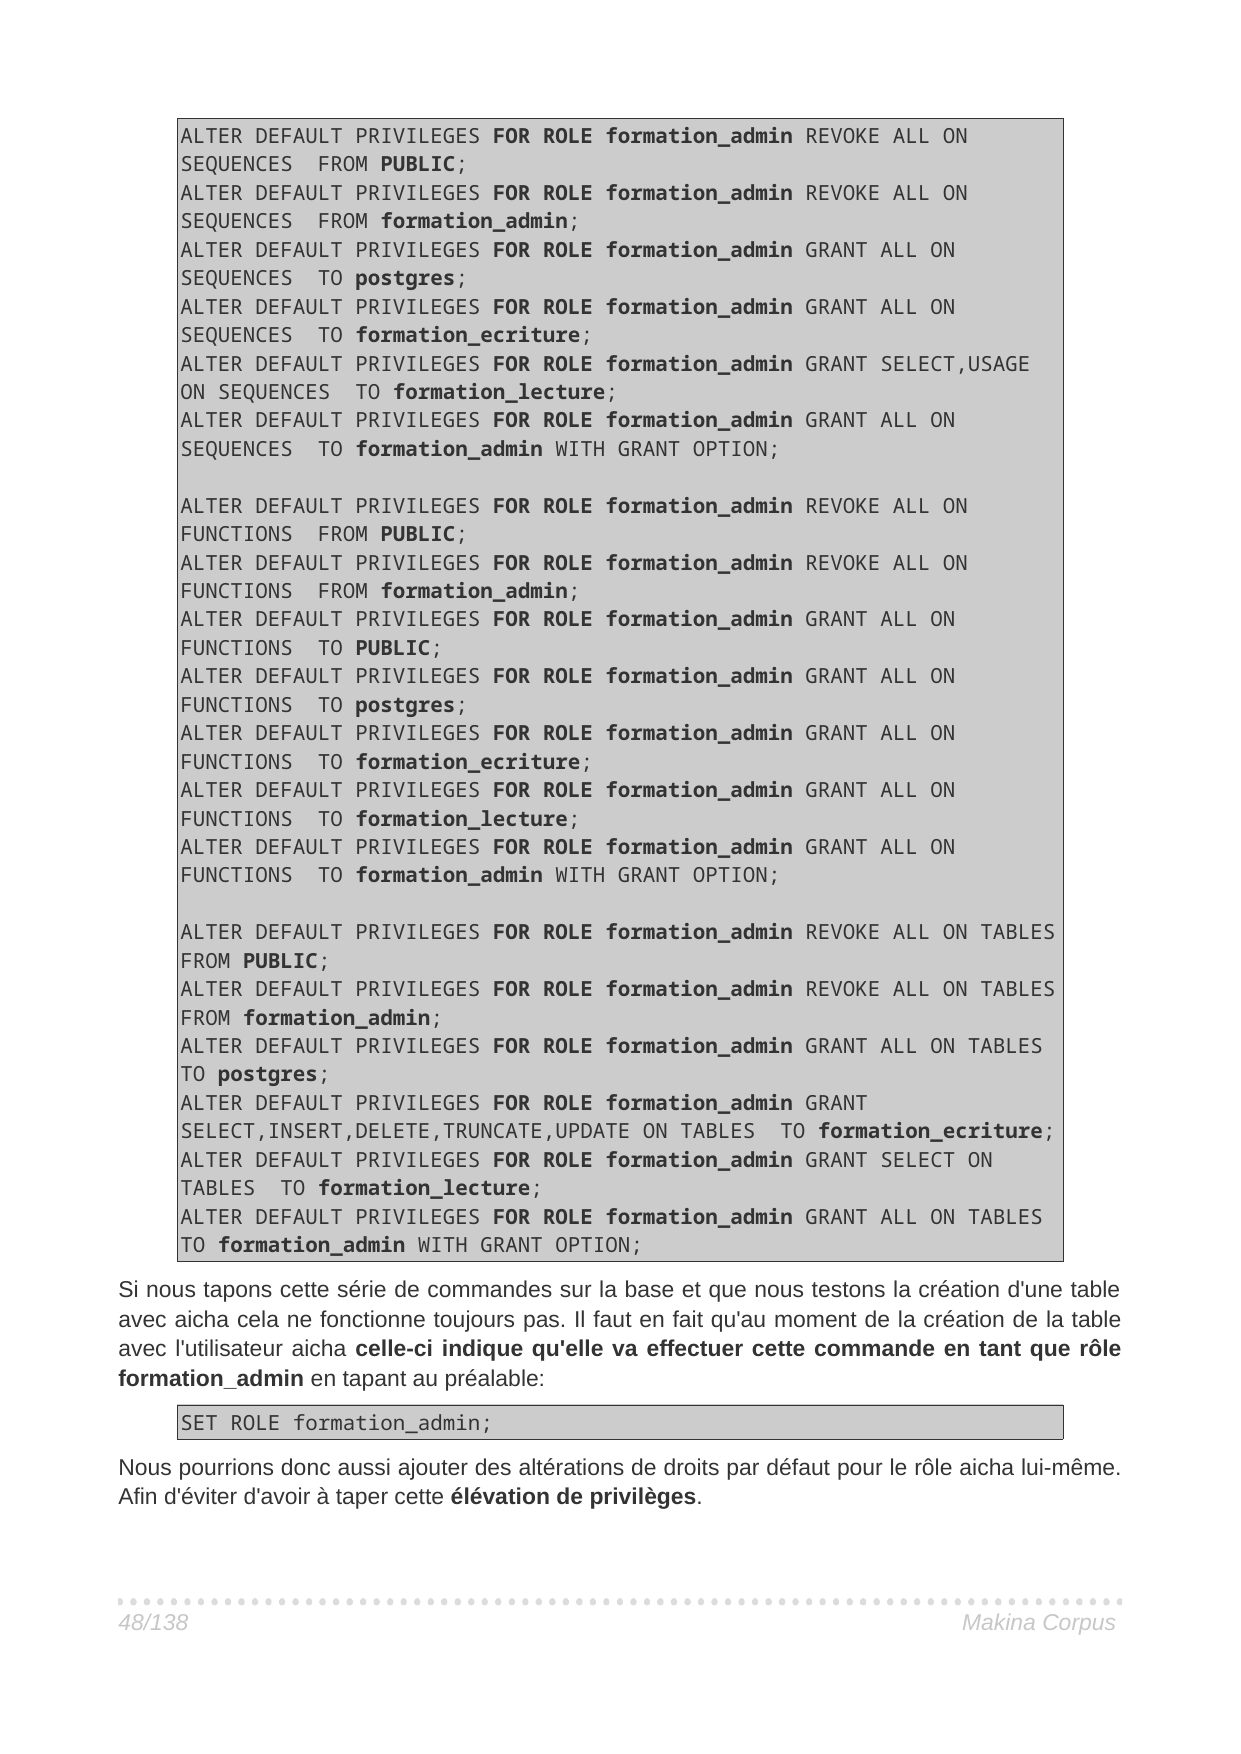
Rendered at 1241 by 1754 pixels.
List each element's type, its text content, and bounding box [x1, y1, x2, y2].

text ALTER DEFAULT PRIVILEGES FOR ROLE formation_admin REVOKE ALL ON FUNCTIONS FROM PUBLIC; [178, 488, 1063, 545]
text ALTER DEFAULT PRIVILEGES FOR ROLE formation_admin GRANT SELECT,INSERT,DELETE,TRUNCATE,UPDATE ON TABLES TO formation_ecriture; [178, 1085, 1063, 1142]
text Nous pourrions donc aussi ajouter des altérations de droits par défaut pour le rôle aicha lui-même. Afin d'éviter d'avoir à taper cette élévation de privilèges. [118, 1452, 1122, 1511]
text ALTER DEFAULT PRIVILEGES FOR ROLE formation_admin GRANT ALL ON FUNCTIONS TO formation_admin WITH GRANT OPTION; [178, 829, 1063, 886]
text ALTER DEFAULT PRIVILEGES FOR ROLE formation_admin REVOKE ALL ON TABLES FROM formation_admin; [178, 971, 1063, 1028]
text ALTER DEFAULT PRIVILEGES FOR ROLE formation_admin GRANT ALL ON TABLES TO postgres; [178, 1028, 1063, 1085]
text ALTER DEFAULT PRIVILEGES FOR ROLE formation_admin GRANT ALL ON TABLES TO formation_admin WITH GRANT OPTION; [178, 1199, 1063, 1261]
text ALTER DEFAULT PRIVILEGES FOR ROLE formation_admin GRANT ALL ON FUNCTIONS TO formation_lecture; [178, 772, 1063, 829]
text ALTER DEFAULT PRIVILEGES FOR ROLE formation_admin GRANT SELECT ON TABLES TO formation_lecture; [178, 1142, 1063, 1199]
text ALTER DEFAULT PRIVILEGES FOR ROLE formation_admin REVOKE ALL ON TABLES FROM PUBLIC; [178, 914, 1063, 971]
text ALTER DEFAULT PRIVILEGES FOR ROLE formation_admin GRANT ALL ON SEQUENCES TO formation_admin WITH GRANT OPTION; [178, 402, 1063, 459]
text ALTER DEFAULT PRIVILEGES FOR ROLE formation_admin REVOKE ALL ON SEQUENCES FROM PUBLIC; [178, 119, 1063, 175]
text ALTER DEFAULT PRIVILEGES FOR ROLE formation_admin GRANT ALL ON FUNCTIONS TO formation_ecriture; [178, 715, 1063, 772]
text ALTER DEFAULT PRIVILEGES FOR ROLE formation_admin GRANT ALL ON FUNCTIONS TO PUBLIC; [178, 602, 1063, 658]
picture [118, 1593, 1123, 1610]
text ALTER DEFAULT PRIVILEGES FOR ROLE formation_admin REVOKE ALL ON FUNCTIONS FROM formation_admin; [178, 545, 1063, 602]
text SET ROLE formation_admin; [178, 1406, 1063, 1439]
text ALTER DEFAULT PRIVILEGES FOR ROLE formation_admin GRANT SELECT,USAGE ON SEQUENCES TO formation_lecture; [178, 346, 1063, 402]
text ALTER DEFAULT PRIVILEGES FOR ROLE formation_admin REVOKE ALL ON SEQUENCES FROM formation_admin; [178, 175, 1063, 232]
text ALTER DEFAULT PRIVILEGES FOR ROLE formation_admin GRANT ALL ON FUNCTIONS TO postgres; [178, 658, 1063, 715]
text ALTER DEFAULT PRIVILEGES FOR ROLE formation_admin GRANT ALL ON SEQUENCES TO formation_ecriture; [178, 289, 1063, 346]
text Si nous tapons cette série de commandes sur la base et que nous testons la création d'une table avec aicha cela ne fonctionne toujours pas. Il faut en fait qu'au moment de la création de la table avec l'utilisateur aicha celle-ci indique qu'elle va effectuer cette commande en tant que rôle formation_admin en tapant au préalable: [118, 1274, 1122, 1392]
text ALTER DEFAULT PRIVILEGES FOR ROLE formation_admin GRANT ALL ON SEQUENCES TO postgres; [178, 232, 1063, 289]
